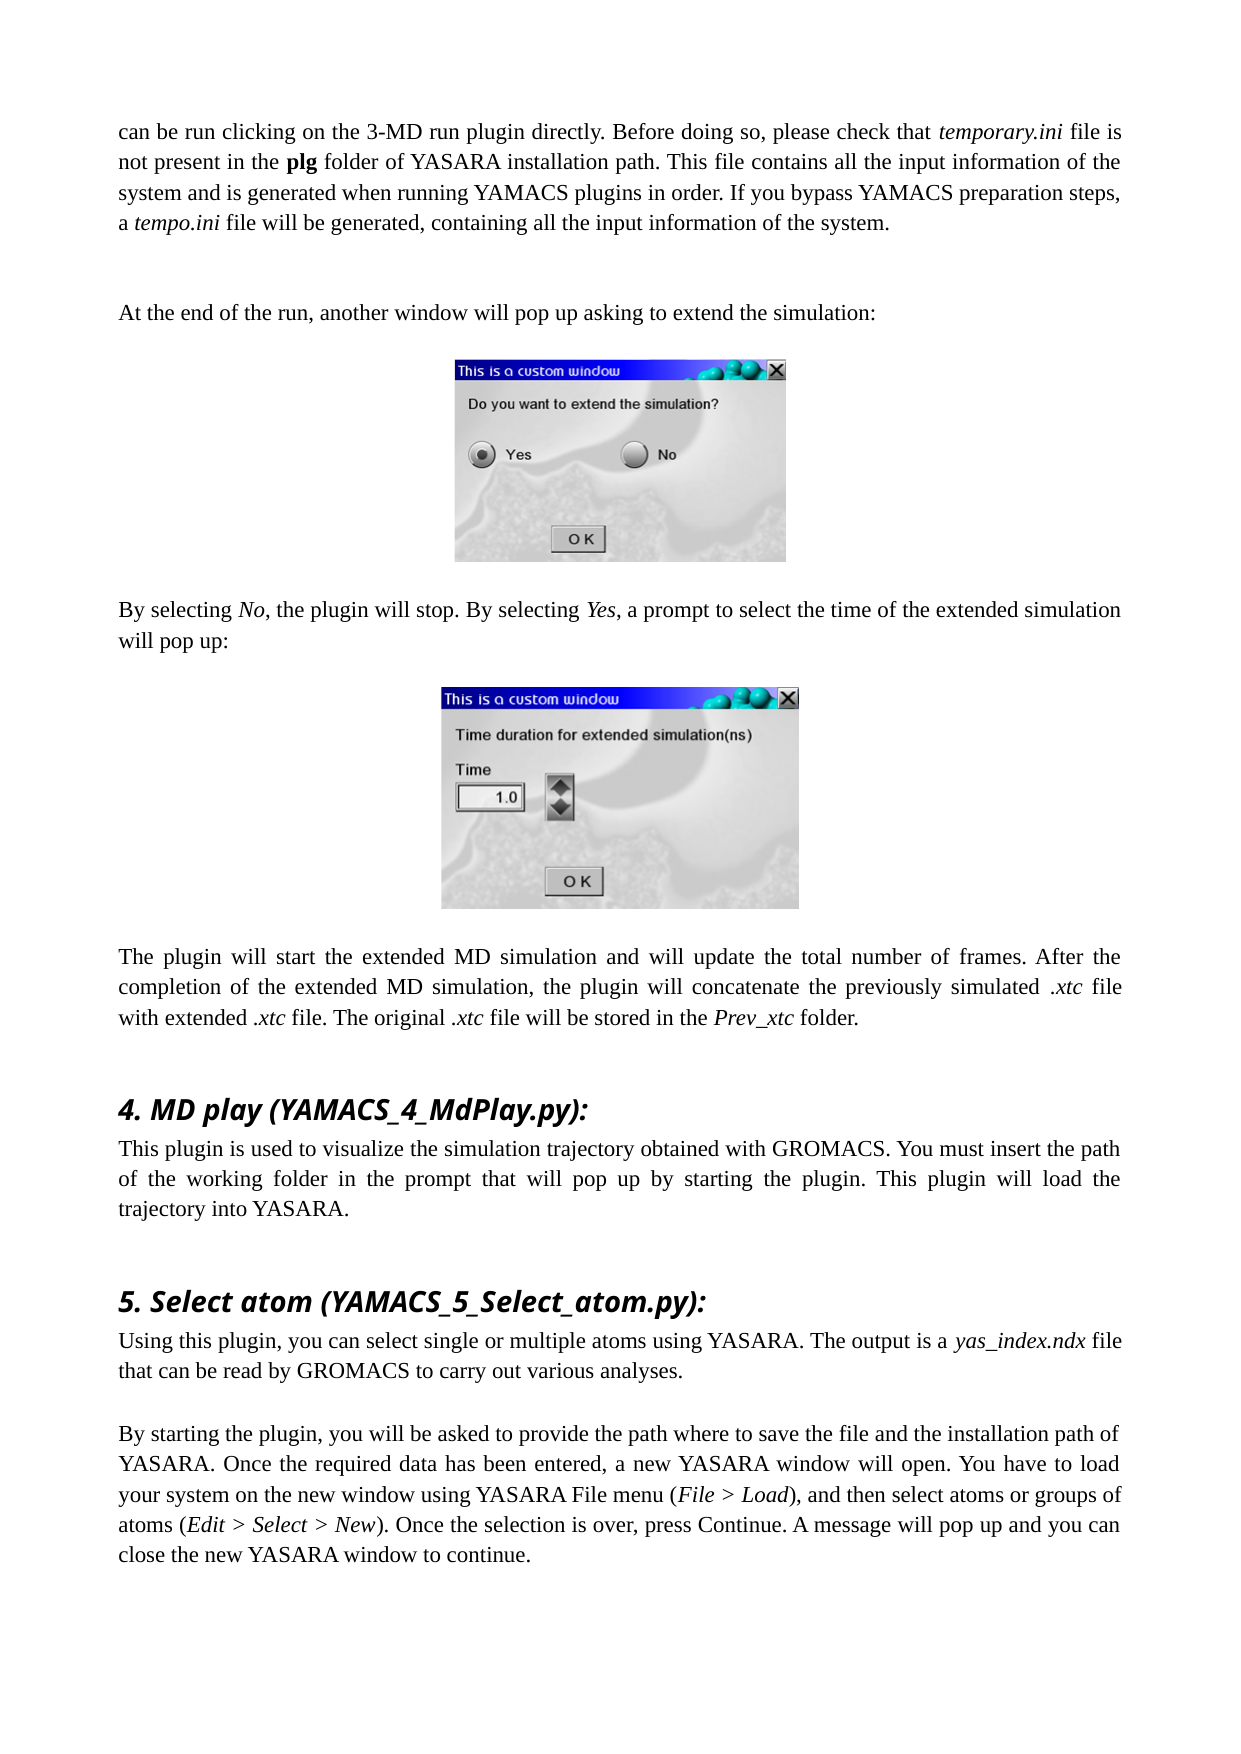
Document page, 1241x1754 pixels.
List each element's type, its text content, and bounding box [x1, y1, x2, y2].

subtitle 5. Select atom (YAMACS_5_Select_atom.py): [118, 1281, 1122, 1321]
text This plugin is used to visualize the simulation trajectory obtained with GROMACS. You must insert the path of the working folder in the prompt that will pop up by starting the plugin. This plugin will load the trajectory into YASARA. [118, 1135, 1122, 1222]
text The plugin will start the extended MD simulation and will update the total number of frames. After the completion of the extended MD simulation, the plugin will concatenate the previously simulated .xtc file with extended .xtc file. The original .xtc file will be stored in the Prev_xtc folder. [118, 943, 1122, 1030]
subtitle 4. MD play (YAMACS_4_MdPlay.py): [118, 1089, 1122, 1129]
text can be run clicking on the 3-MD run plugin directly. Before doing so, please check that temporary.ini file is not present in the plg folder of YASARA installation path. This file contains all the input information of the system and is generated when running YAMACS plugins in order. If you bypass YAMACS preparation steps, a tempo.ini file will be generated, containing all the input information of the system. [118, 118, 1122, 235]
text By selecting No, the plugin will stop. By selecting Yes, a prompt to select the time of the extended simulation will pop up: [118, 597, 1122, 653]
text By starting the plugin, you will be asked to provide the path where to save the file and the installation path of YASARA. Once the required data has been entered, a new YASARA window will open. You have to load your system on the new window using YASARA File menu (File > Load), and then select atoms or groups of atoms (Edit > Select > New). Once the selection is over, press Continue. A message will pop up and you can close the new YASARA window to continue. [118, 1420, 1122, 1567]
text At the end of the run, another window will pop up asking to extend the simulation: [118, 299, 1122, 326]
text Using this plugin, you can select single or multiple atoms using YASARA. The output is a yas_index.ndx file that can be read by GROMACS to carry out various analyses. [118, 1327, 1122, 1383]
